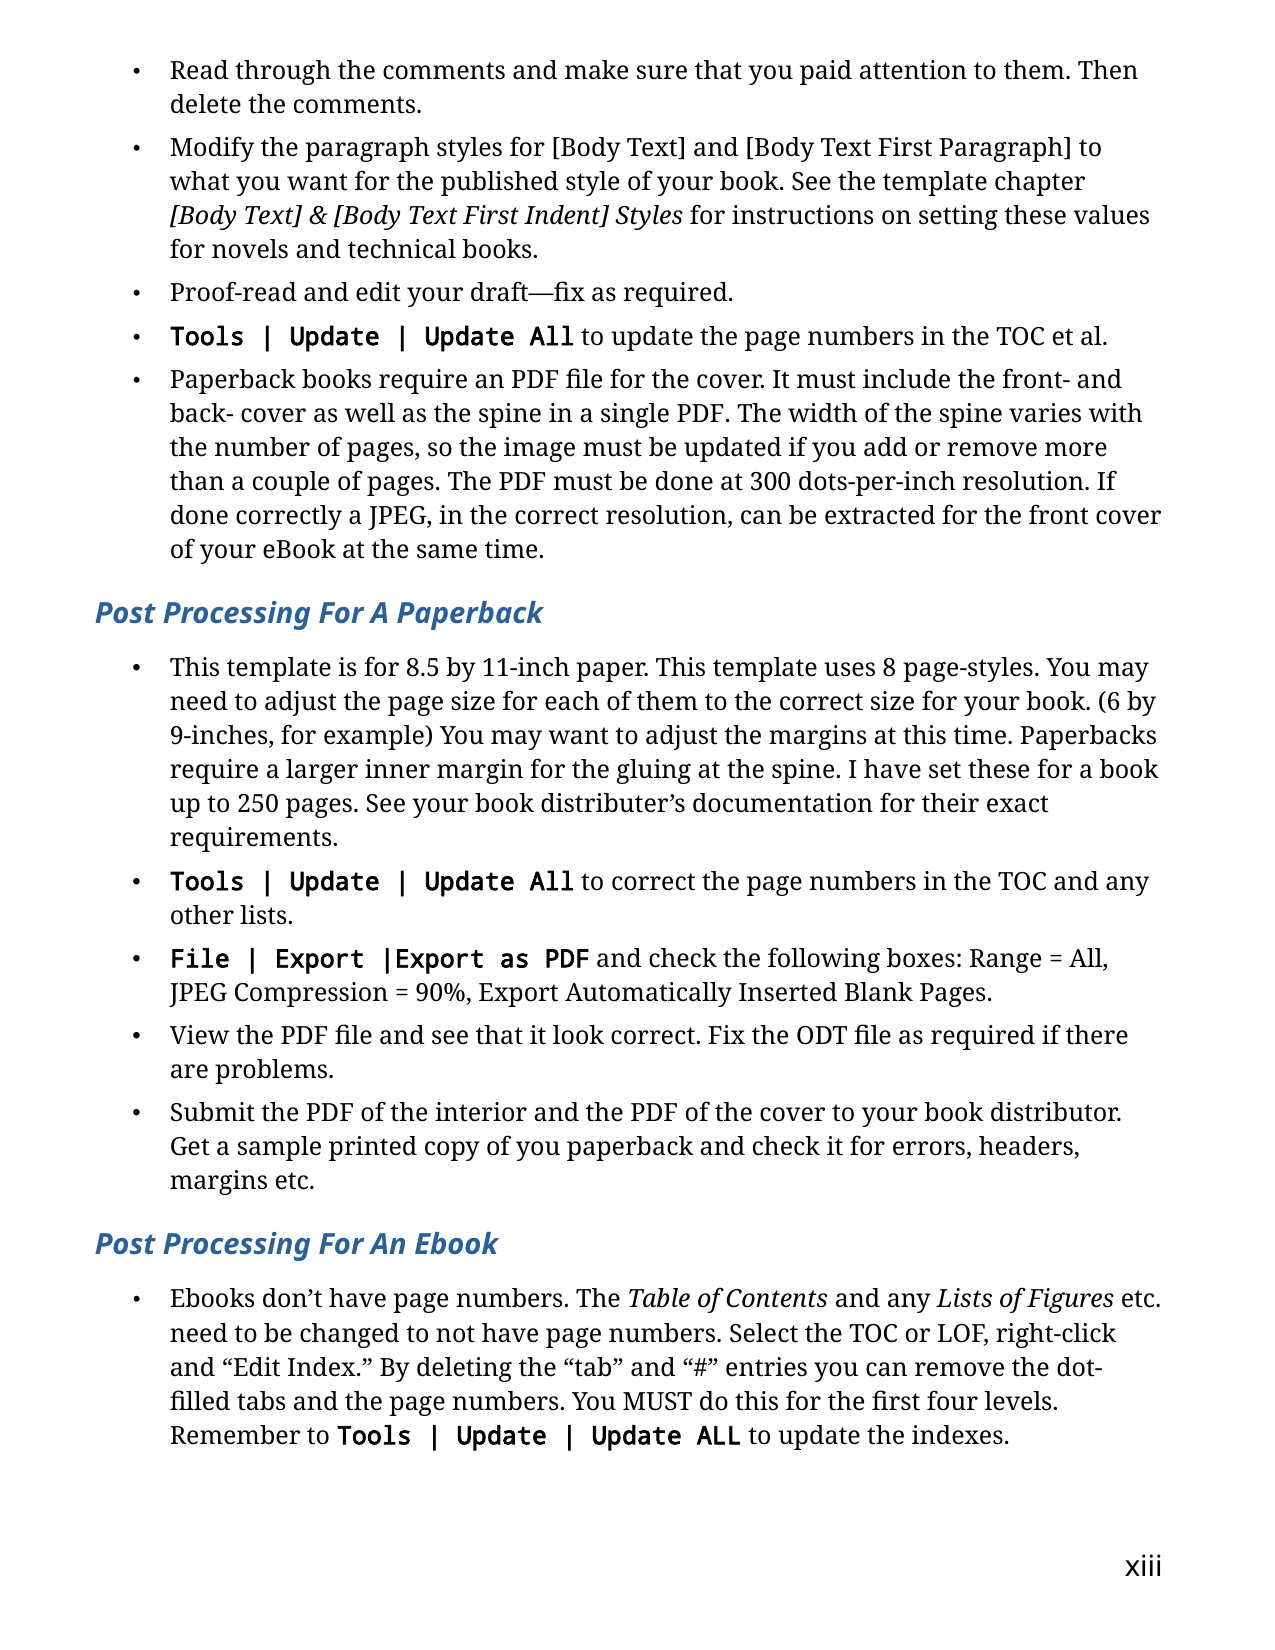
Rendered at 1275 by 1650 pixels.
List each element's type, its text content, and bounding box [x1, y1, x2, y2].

list This template is for 8.5 by 11-inch paper. This template uses 8 page-styles. You may need to adjust the page size for each of them to the correct size for your book. (6 by 9-inches, for example) You may want to adjust the margins at this time. Paperbacks require a larger inner margin for the gluing at the spine. I have set these for a book up to 250 pages. See your book distributer’s documentation for their exact requirements. [132, 650, 1162, 854]
list Tools | Update | Update All to correct the page numbers in the TOC and any other lists. [132, 863, 1162, 931]
list File | Export |Export as PDF and check the following boxes: Range = All, JPEG Compression = 90%, Export Automatically Inserted Blank Pages. [132, 940, 1162, 1008]
list Read through the comments and make sure that you paid attention to them. Then delete the comments. [132, 52, 1162, 121]
subtitle Post Processing For a Paperback [94, 592, 1162, 632]
list Modify the paragraph styles for [Body Text] and [Body Text First Paragraph] to what you want for the published style of your book. See the template chapter [Body Text] & [Body Text First Indent] Styles for instructions on setting these values for novels and technical books. [132, 130, 1162, 266]
list Submit the PDF of the interior and the PDF of the cover to your book distributor. Get a sample printed copy of you paperback and check it for errors, headers, margins etc. [132, 1095, 1162, 1197]
subtitle Post Processing For An Ebook [94, 1224, 1162, 1263]
list Ebooks don’t have page numbers. The Table of Contents and any Lists of Figures etc. need to be changed to not have page numbers. Select the TOC or LOF, right-click and “Edit Index.” By deleting the “tab” and “#” entries you can remove the dot-filled tabs and the page numbers. You MUST do this for the first four levels. Remember to Tools | Update | Update ALL to update the indexes. [132, 1281, 1162, 1451]
list Proof-read and edit your draft—fix as required. [132, 275, 1162, 309]
list Paperback books require an PDF file for the cover. It must include the front- and back- cover as well as the spine in a single PDF. The width of the spine varies with the number of pages, so the image must be updated if you add or remove more than a couple of pages. The PDF must be done at 300 dots-per-inch resolution. If done correctly a JPEG, in the correct resolution, can be extracted for the front cover of your eBook at the same time. [132, 361, 1162, 566]
list Tools | Update | Update All to update the page numbers in the TOC et al. [132, 318, 1162, 352]
list View the PDF file and see that it look correct. Fix the ODT file as required if there are problems. [132, 1018, 1162, 1086]
